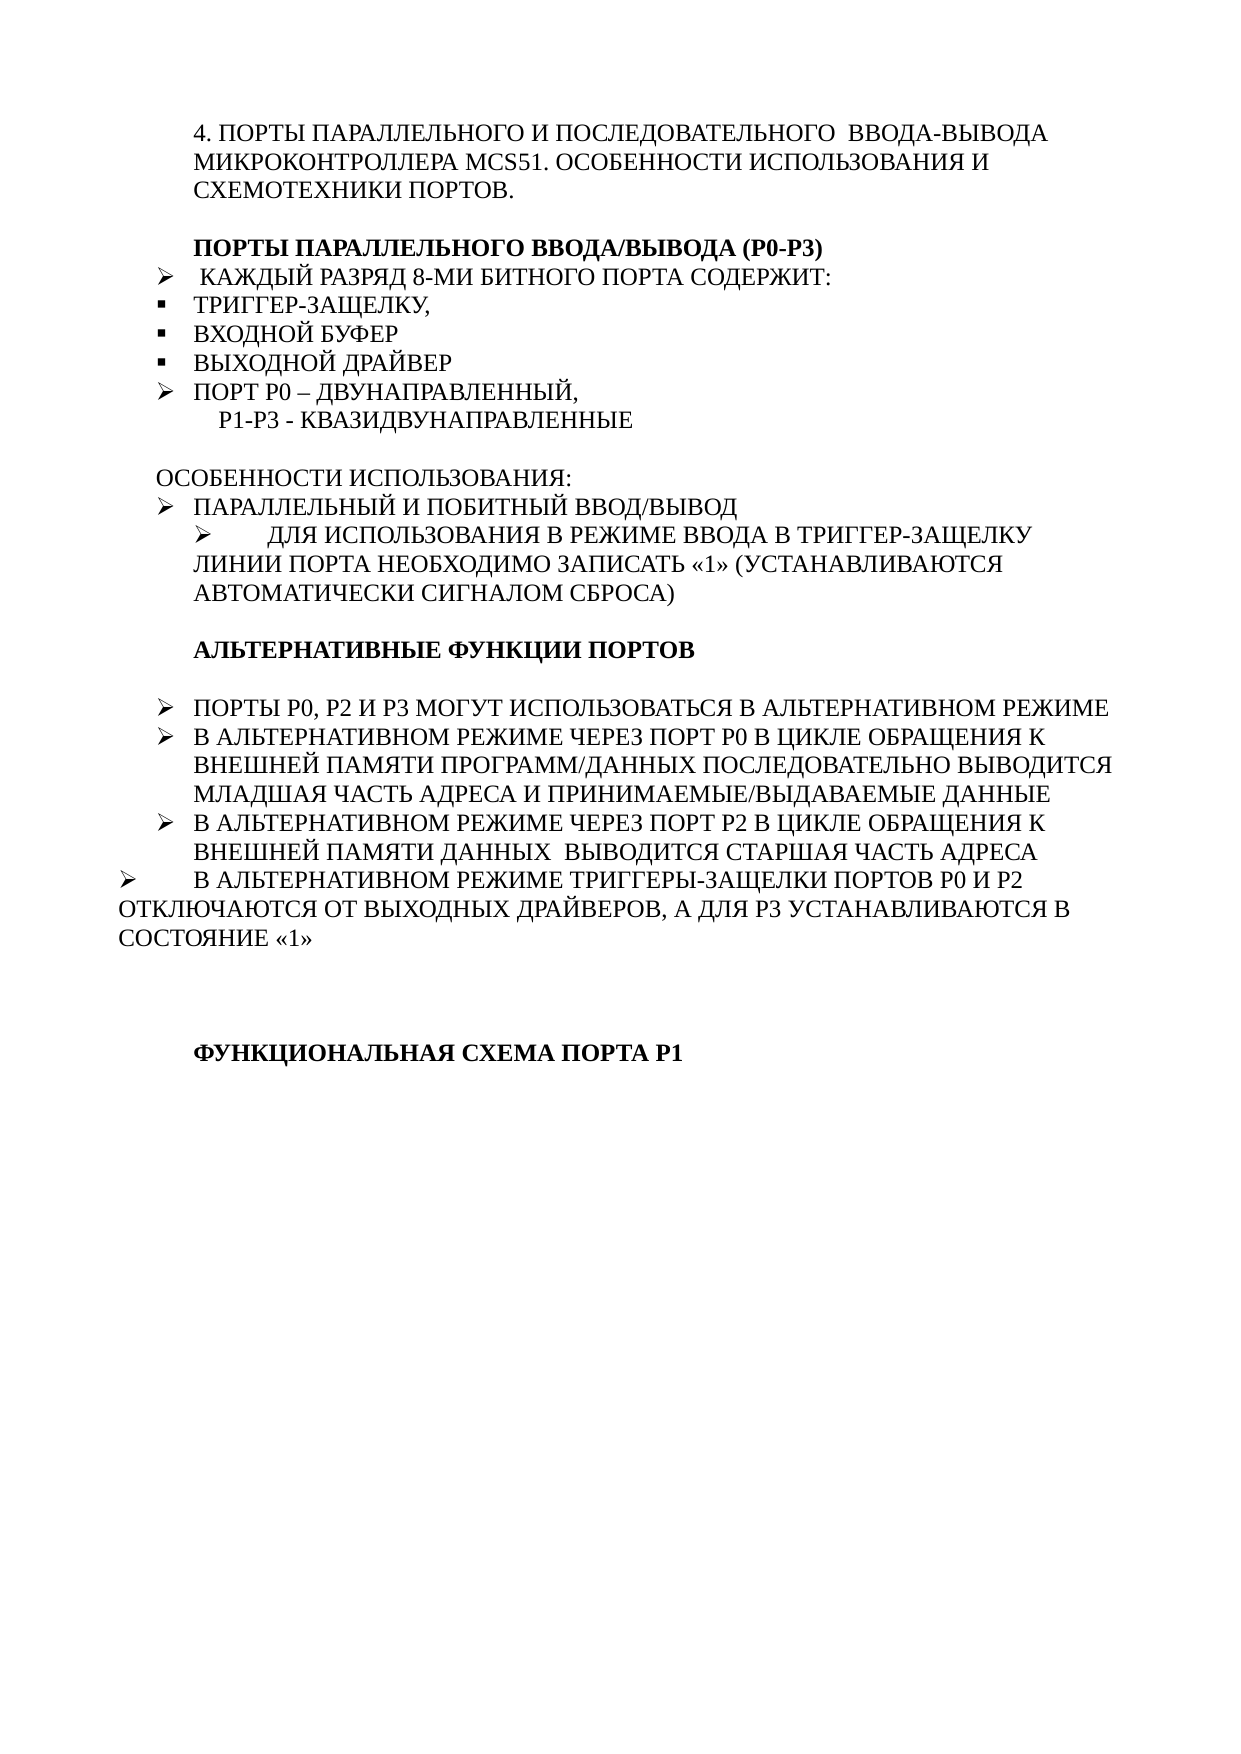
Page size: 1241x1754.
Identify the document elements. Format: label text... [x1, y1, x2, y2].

list ТРИГГЕР-ЗАЩЕЛКУ, [156, 291, 1122, 319]
list В АЛЬТЕРНАТИВНОМ РЕЖИМЕ ЧЕРЕЗ ПОРТ Р2 В ЦИКЛЕ ОБРАЩЕНИЯ К ВНЕШНЕЙ ПАМЯТИ ДАННЫХ ВЫВОДИТСЯ СТАРШАЯ ЧАСТЬ АДРЕСА [156, 808, 1122, 866]
list ВХОДНОЙ БУФЕР [156, 319, 1122, 348]
list ДЛЯ ИСПОЛЬЗОВАНИЯ В РЕЖИМЕ ВВОДА В ТРИГГЕР-ЗАЩЕЛКУ ЛИНИИ ПОРТА НЕОБХОДИМО ЗАПИСАТЬ «1» (УСТАНАВЛИВАЮТСЯ АВТОМАТИЧЕСКИ СИГНАЛОМ СБРОСА) [193, 521, 1122, 607]
list ПОРТ Р0 – ДВУНАПРАВЛЕННЫЙ, [156, 377, 1122, 406]
list ПОРТЫ Р0, Р2 И Р3 МОГУТ ИСПОЛЬЗОВАТЬСЯ В АЛЬТЕРНАТИВНОМ РЕЖИМЕ [156, 693, 1122, 722]
text ОСОБЕННОСТИ ИСПОЛЬЗОВАНИЯ: [118, 463, 1122, 492]
list ВЫХОДНОЙ ДРАЙВЕР [156, 348, 1122, 377]
text ФУНКЦИОНАЛЬНАЯ СХЕМА ПОРТА Р1 [193, 1038, 1122, 1067]
list В АЛЬТЕРНАТИВНОМ РЕЖИМЕ ТРИГГЕРЫ-ЗАЩЕЛКИ ПОРТОВ Р0 И Р2 ОТКЛЮЧАЮТСЯ ОТ ВЫХОДНЫХ ДРАЙВЕРОВ, А ДЛЯ Р3 УСТАНАВЛИВАЮТСЯ В СОСТОЯНИЕ «1» [118, 866, 1122, 952]
text 4. ПОРТЫ ПАРАЛЛЕЛЬНОГО И ПОСЛЕДОВАТЕЛЬНОГО ВВОДА-ВЫВОДА МИКРОКОНТРОЛЛЕРА MCS51. ОСОБЕННОСТИ ИСПОЛЬЗОВАНИЯ И СХЕМОТЕХНИКИ ПОРТОВ. [193, 118, 1122, 204]
list В АЛЬТЕРНАТИВНОМ РЕЖИМЕ ЧЕРЕЗ ПОРТ Р0 В ЦИКЛЕ ОБРАЩЕНИЯ К ВНЕШНЕЙ ПАМЯТИ ПРОГРАММ/ДАННЫХ ПОСЛЕДОВАТЕЛЬНО ВЫВОДИТСЯ МЛАДШАЯ ЧАСТЬ АДРЕСА И ПРИНИМАЕМЫЕ/ВЫДАВАЕМЫЕ ДАННЫЕ [156, 722, 1122, 808]
list ПАРАЛЛЕЛЬНЫЙ И ПОБИТНЫЙ ВВОД/ВЫВОД [156, 492, 1122, 521]
text ПОРТЫ ПАРАЛЛЕЛЬНОГО ВВОДА/ВЫВОДА (Р0-Р3) [193, 233, 1122, 262]
text Р1-Р3 - КВАЗИДВУНАПРАВЛЕННЫЕ [118, 406, 1122, 434]
list КАЖДЫЙ РАЗРЯД 8-МИ БИТНОГО ПОРТА СОДЕРЖИТ: [156, 262, 1122, 291]
text АЛЬТЕРНАТИВНЫЕ ФУНКЦИИ ПОРТОВ [193, 636, 1122, 664]
